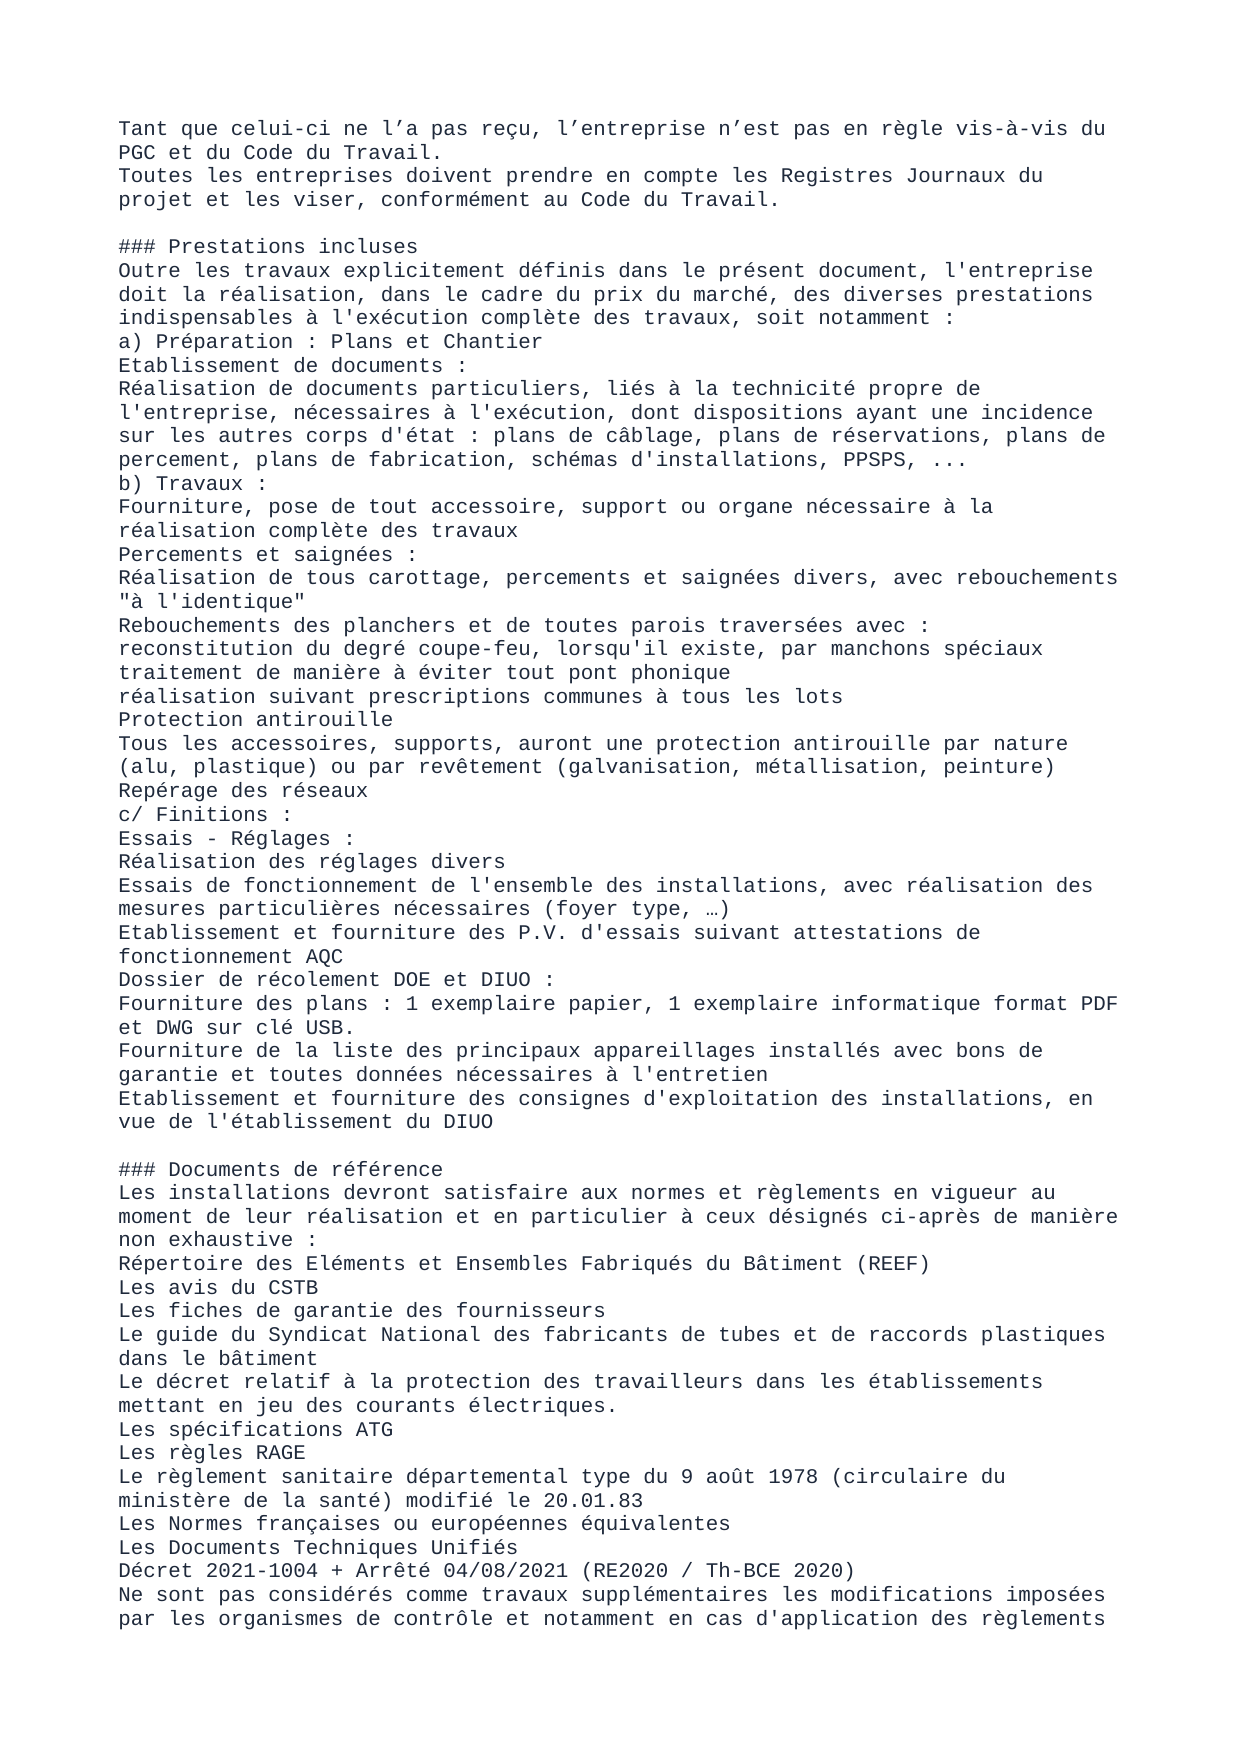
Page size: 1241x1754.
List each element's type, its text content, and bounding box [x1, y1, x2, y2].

text Les règles RAGE [118, 1442, 1122, 1466]
text Tant que celui-ci ne l’a pas reçu, l’entreprise n’est pas en règle vis-à-vis du PGC et du Code du Travail. [118, 118, 1122, 165]
text Essais - Réglages : [118, 827, 1122, 851]
text b) Travaux : [118, 473, 1122, 496]
text réalisation suivant prescriptions communes à tous les lots [118, 686, 1122, 709]
text Le guide du Syndicat National des fabricants de tubes et de raccords plastiques dans le bâtiment [118, 1324, 1122, 1371]
text c/ Finitions : [118, 804, 1122, 827]
text Les avis du CSTB [118, 1277, 1122, 1300]
text Percements et saignées : [118, 544, 1122, 567]
text Réalisation des réglages divers [118, 851, 1122, 875]
text Fourniture, pose de tout accessoire, support ou organe nécessaire à la réalisation complète des travaux [118, 496, 1122, 544]
text Le règlement sanitaire départemental type du 9 août 1978 (circulaire du ministère de la santé) modifié le 20.01.83 [118, 1466, 1122, 1513]
text Les Normes françaises ou européennes équivalentes [118, 1513, 1122, 1537]
text Les fiches de garantie des fournisseurs [118, 1300, 1122, 1324]
text ### Prestations incluses [118, 236, 1122, 260]
text Essais de fonctionnement de l'ensemble des installations, avec réalisation des mesures particulières nécessaires (foyer type, …) [118, 875, 1122, 922]
text Les spécifications ATG [118, 1419, 1122, 1442]
text Réalisation de documents particuliers, liés à la technicité propre de l'entreprise, nécessaires à l'exécution, dont dispositions ayant une incidence sur les autres corps d'état : plans de câblage, plans de réservations, plans de percement, plans de fabrication, schémas d'installations, PPSPS, ... [118, 378, 1122, 473]
text Repérage des réseaux [118, 780, 1122, 804]
text Etablissement et fourniture des consignes d'exploitation des installations, en vue de l'établissement du DIUO [118, 1088, 1122, 1135]
text Rebouchements des planchers et de toutes parois traversées avec : [118, 615, 1122, 638]
text Ne sont pas considérés comme travaux supplémentaires les modifications imposées par les organismes de contrôle et notamment en cas d'application des règlements [118, 1584, 1122, 1631]
text Outre les travaux explicitement définis dans le présent document, l'entreprise doit la réalisation, dans le cadre du prix du marché, des diverses prestations indispensables à l'exécution complète des travaux, soit notamment : [118, 260, 1122, 331]
text Les installations devront satisfaire aux normes et règlements en vigueur au moment de leur réalisation et en particulier à ceux désignés ci-après de manière non exhaustive : [118, 1182, 1122, 1253]
text Toutes les entreprises doivent prendre en compte les Registres Journaux du projet et les viser, conformément au Code du Travail. [118, 165, 1122, 213]
text a) Préparation : Plans et Chantier [118, 331, 1122, 354]
text Protection antirouille [118, 709, 1122, 733]
text Fourniture des plans : 1 exemplaire papier, 1 exemplaire informatique format PDF et DWG sur clé USB. [118, 993, 1122, 1040]
text Répertoire des Eléments et Ensembles Fabriqués du Bâtiment (REEF) [118, 1253, 1122, 1277]
text Etablissement de documents : [118, 354, 1122, 378]
text Décret 2021-1004 + Arrêté 04/08/2021 (RE2020 / Th-BCE 2020) [118, 1561, 1122, 1584]
text Réalisation de tous carottage, percements et saignées divers, avec rebouchements "à l'identique" [118, 567, 1122, 615]
text Le décret relatif à la protection des travailleurs dans les établissements mettant en jeu des courants électriques. [118, 1371, 1122, 1419]
text Tous les accessoires, supports, auront une protection antirouille par nature (alu, plastique) ou par revêtement (galvanisation, métallisation, peinture) [118, 733, 1122, 780]
text ### Documents de référence [118, 1158, 1122, 1182]
text reconstitution du degré coupe-feu, lorsqu'il existe, par manchons spéciaux [118, 638, 1122, 662]
text Dossier de récolement DOE et DIUO : [118, 969, 1122, 993]
text Etablissement et fourniture des P.V. d'essais suivant attestations de fonctionnement AQC [118, 922, 1122, 969]
text Fourniture de la liste des principaux appareillages installés avec bons de garantie et toutes données nécessaires à l'entretien [118, 1040, 1122, 1088]
text Les Documents Techniques Unifiés [118, 1537, 1122, 1561]
text traitement de manière à éviter tout pont phonique [118, 662, 1122, 686]
